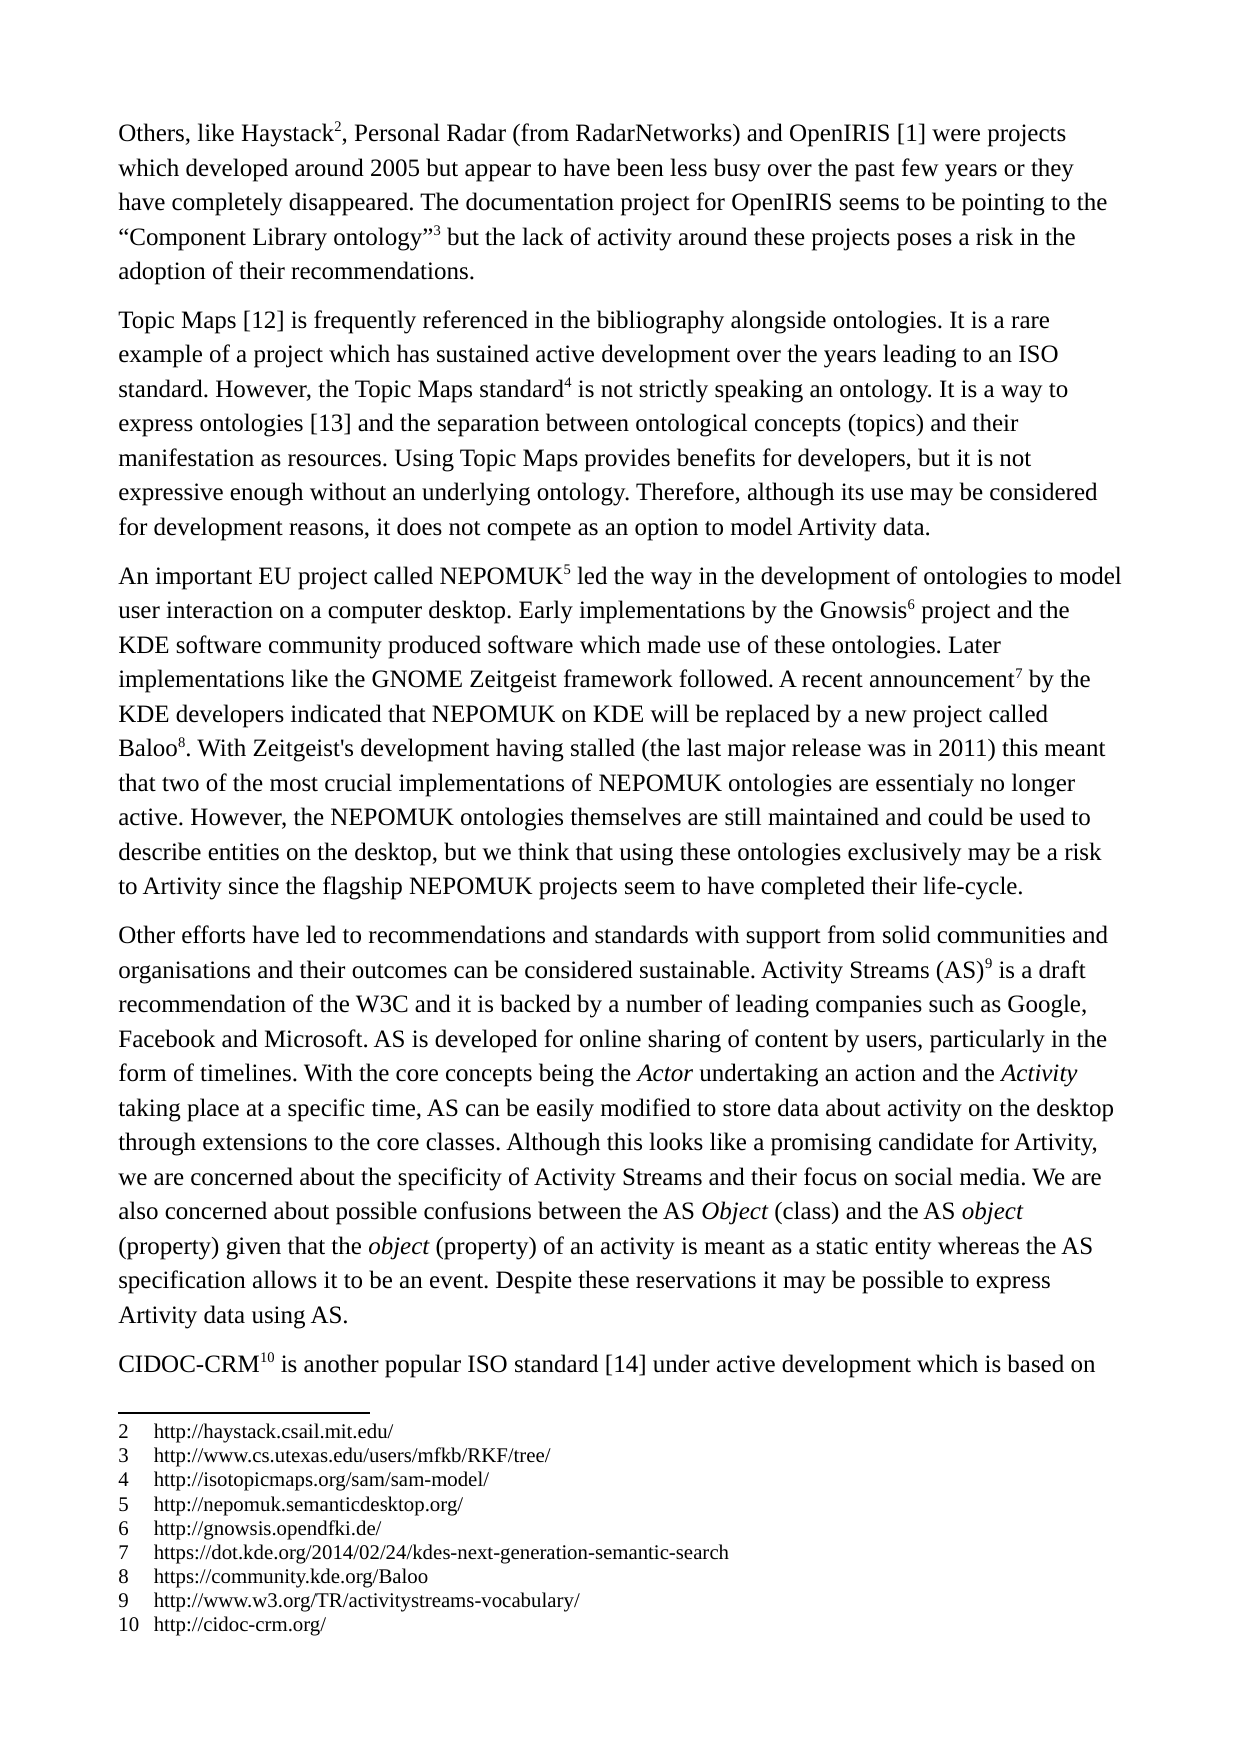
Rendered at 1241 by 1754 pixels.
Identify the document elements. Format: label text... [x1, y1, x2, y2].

text CIDOC-CRM is another popular ISO standard [14] under active development which is based on [118, 1349, 1122, 1377]
text Others, like Haystack, Personal Radar (from RadarNetworks) and OpenIRIS [1] were projects which developed around 2005 but appear to have been less busy over the past few years or they have completely disappeared. The documentation project for OpenIRIS seems to be pointing to the “Component Library ontology” but the lack of activity around these projects poses a risk in the adoption of their recommendations. [118, 118, 1122, 285]
text http://gnowsis.opendfki.de/ [118, 1516, 1122, 1539]
text http://cidoc-crm.org/ [118, 1612, 1122, 1636]
text http://isotopicmaps.org/sam/sam-model/ [118, 1467, 1122, 1491]
text http://www.w3.org/TR/activitystreams-vocabulary/ [118, 1588, 1122, 1612]
text http://nepomuk.semanticdesktop.org/ [118, 1491, 1122, 1516]
text https://community.kde.org/Baloo [118, 1564, 1122, 1588]
text https://dot.kde.org/2014/02/24/kdes-next-generation-semantic-search [118, 1539, 1122, 1564]
text An important EU project called NEPOMUK led the way in the development of ontologies to model user interaction on a computer desktop. Early implementations by the Gnowsis project and the KDE software community produced software which made use of these ontologies. Later implementations like the GNOME Zeitgeist framework followed. A recent announcement by the KDE developers indicated that NEPOMUK on KDE will be replaced by a new project called Baloo. With Zeitgeist's development having stalled (the last major release was in 2011) this meant that two of the most crucial implementations of NEPOMUK ontologies are essentialy no longer active. However, the NEPOMUK ontologies themselves are still maintained and could be used to describe entities on the desktop, but we think that using these ontologies exclusively may be a risk to Artivity since the flagship NEPOMUK projects seem to have completed their life-cycle. [118, 561, 1122, 900]
text Other efforts have led to recommendations and standards with support from solid communities and organisations and their outcomes can be considered sustainable. Activity Streams (AS) is a draft recommendation of the W3C and it is backed by a number of leading companies such as Google, Facebook and Microsoft. AS is developed for online sharing of content by users, particularly in the form of timelines. With the core concepts being the Actor undertaking an action and the Activity taking place at a specific time, AS can be easily modified to store data about activity on the desktop through extensions to the core classes. Although this looks like a promising candidate for Artivity, we are concerned about the specificity of Activity Streams and their focus on social media. We are also concerned about possible confusions between the AS Object (class) and the AS object (property) given that the object (property) of an activity is meant as a static entity whereas the AS specification allows it to be an event. Despite these reservations it may be possible to express Artivity data using AS. [118, 920, 1122, 1328]
text http://haystack.csail.mit.edu/ [118, 1419, 1122, 1443]
text Topic Maps [12] is frequently referenced in the bibliography alongside ontologies. It is a rare example of a project which has sustained active development over the years leading to an ISO standard. However, the Topic Maps standard is not strictly speaking an ontology. It is a way to express ontologies [13] and the separation between ontological concepts (topics) and their manifestation as resources. Using Topic Maps provides benefits for developers, but it is not expressive enough without an underlying ontology. Therefore, although its use may be considered for development reasons, it does not compete as an option to model Artivity data. [118, 305, 1122, 541]
text http://www.cs.utexas.edu/users/mfkb/RKF/tree/ [118, 1443, 1122, 1467]
